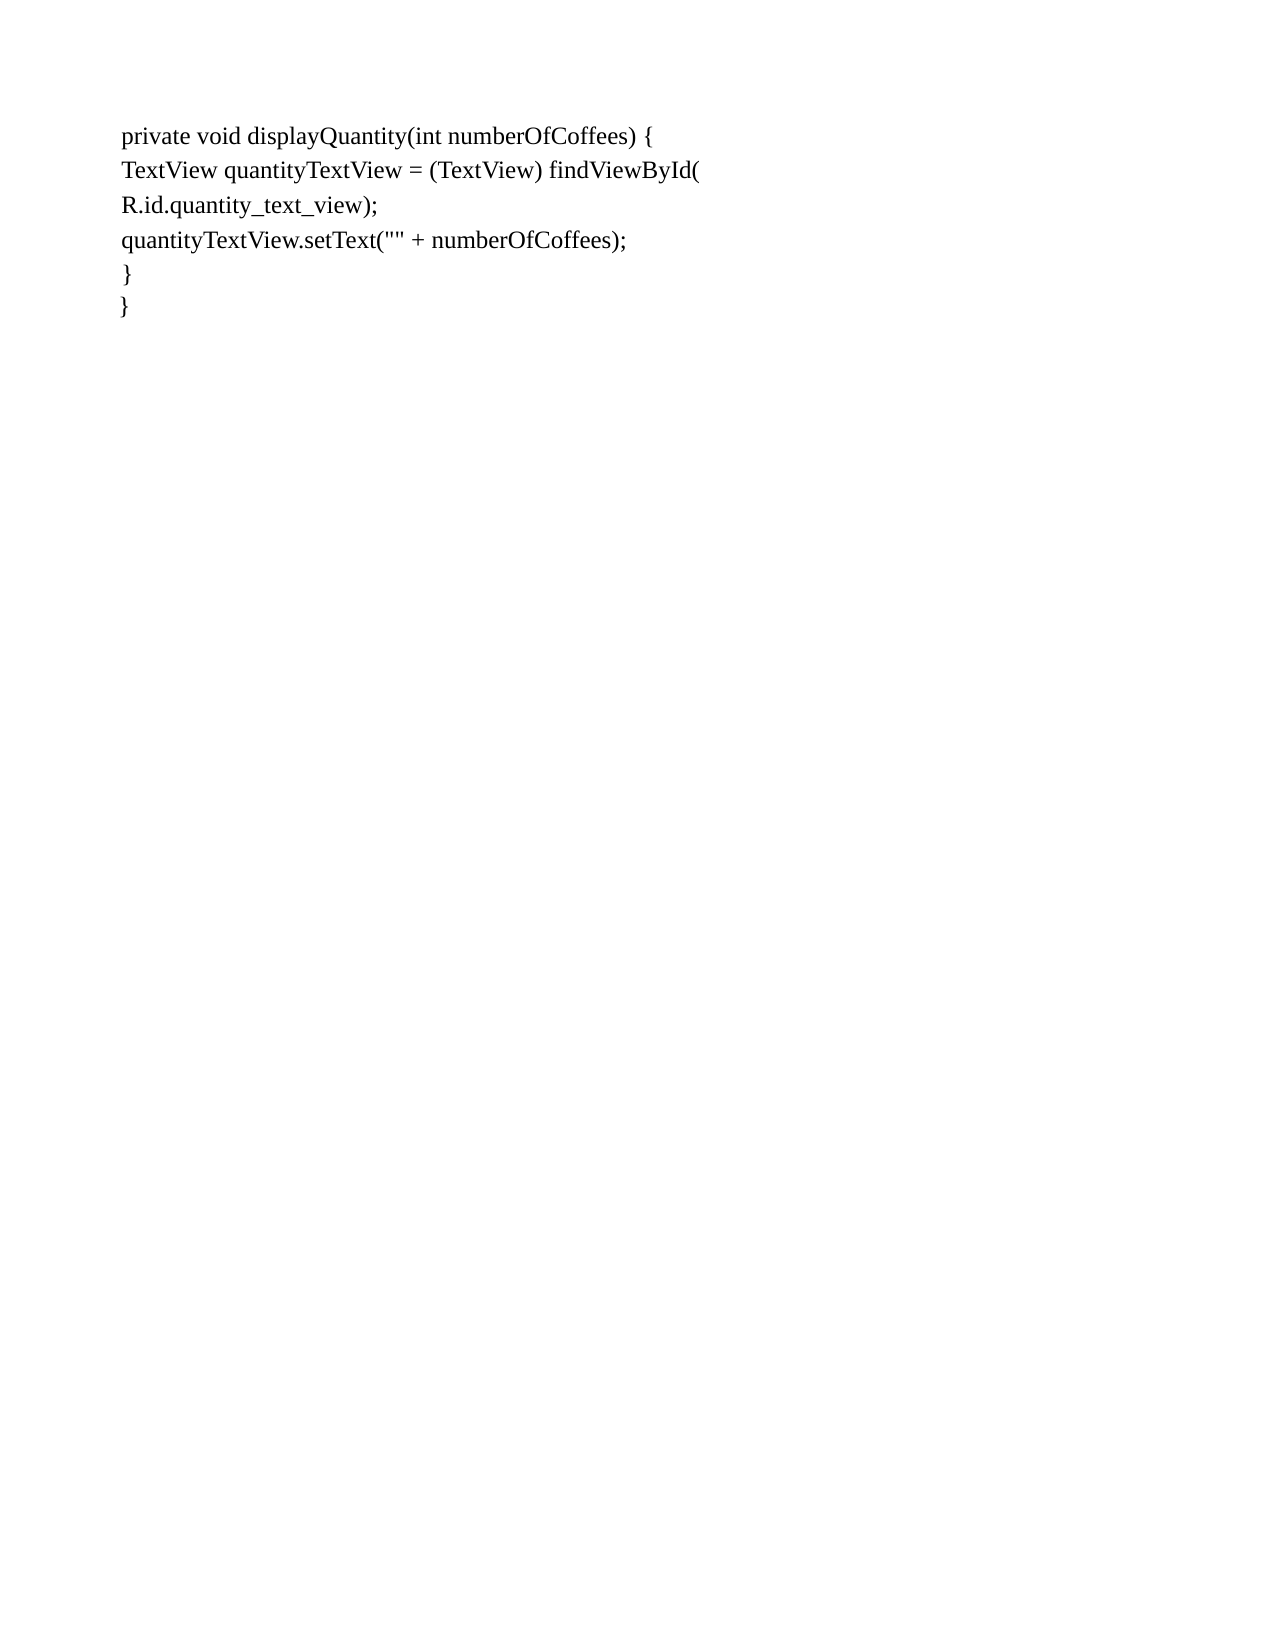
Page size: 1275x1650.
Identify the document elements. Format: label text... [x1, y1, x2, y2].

table_header TextView quantityTextView = (TextView) findViewById( [118, 153, 714, 187]
table_header quantityTextView.setText("" + numberOfCoffees); [118, 222, 639, 256]
text } [118, 291, 1157, 320]
table_header } [118, 256, 148, 291]
table_header R.id.quantity_text_view); [118, 187, 391, 222]
table_header private void displayQuantity(int numberOfCoffees) { [118, 118, 667, 153]
